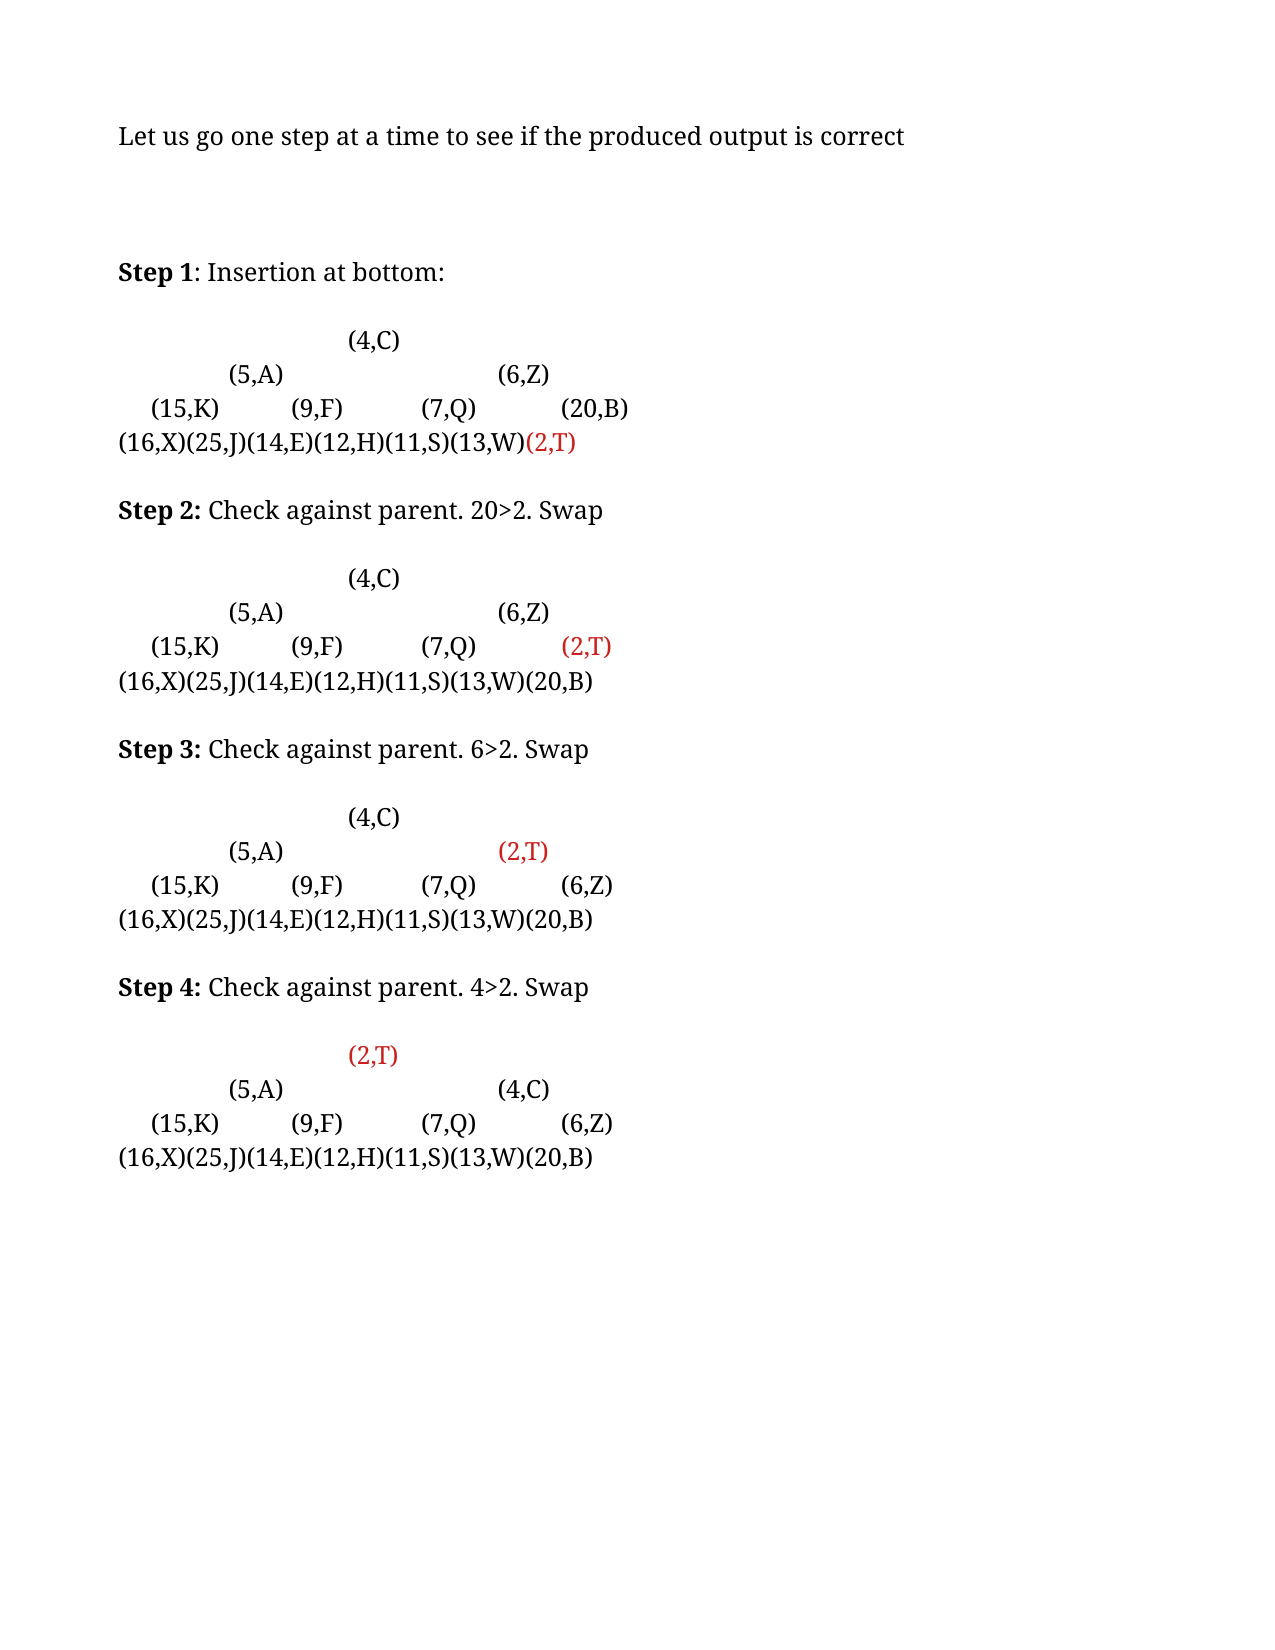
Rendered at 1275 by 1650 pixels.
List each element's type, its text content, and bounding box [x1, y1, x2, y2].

text (5,A) (2,T) [118, 833, 1157, 867]
text (4,C) [118, 322, 1157, 357]
text Step 1: Insertion at bottom: [118, 254, 1157, 288]
text (5,A) (6,Z) [118, 357, 1157, 391]
text (15,K) (9,F) (7,Q) (6,Z) [118, 1106, 1157, 1140]
text (4,C) [118, 561, 1157, 595]
text (5,A) (6,Z) [118, 595, 1157, 629]
text Step 4: Check against parent. 4>2. Swap [118, 970, 1157, 1004]
text (15,K) (9,F) (7,Q) (20,B) [118, 391, 1157, 425]
text Step 2: Check against parent. 20>2. Swap [118, 493, 1157, 527]
text Step 3: Check against parent. 6>2. Swap [118, 731, 1157, 765]
text (4,C) [118, 799, 1157, 833]
text (15,K) (9,F) (7,Q) (6,Z) [118, 867, 1157, 902]
text (16,X)(25,J)(14,E)(12,H)(11,S)(13,W)(2,T) [118, 425, 1157, 459]
text (16,X)(25,J)(14,E)(12,H)(11,S)(13,W)(20,B) [118, 663, 1157, 697]
text (5,A) (4,C) [118, 1072, 1157, 1106]
text (2,T) [118, 1038, 1157, 1072]
text (15,K) (9,F) (7,Q) (2,T) [118, 629, 1157, 663]
text (16,X)(25,J)(14,E)(12,H)(11,S)(13,W)(20,B) [118, 1140, 1157, 1174]
text (16,X)(25,J)(14,E)(12,H)(11,S)(13,W)(20,B) [118, 902, 1157, 936]
text Let us go one step at a time to see if the produced output is correct [118, 118, 1157, 152]
